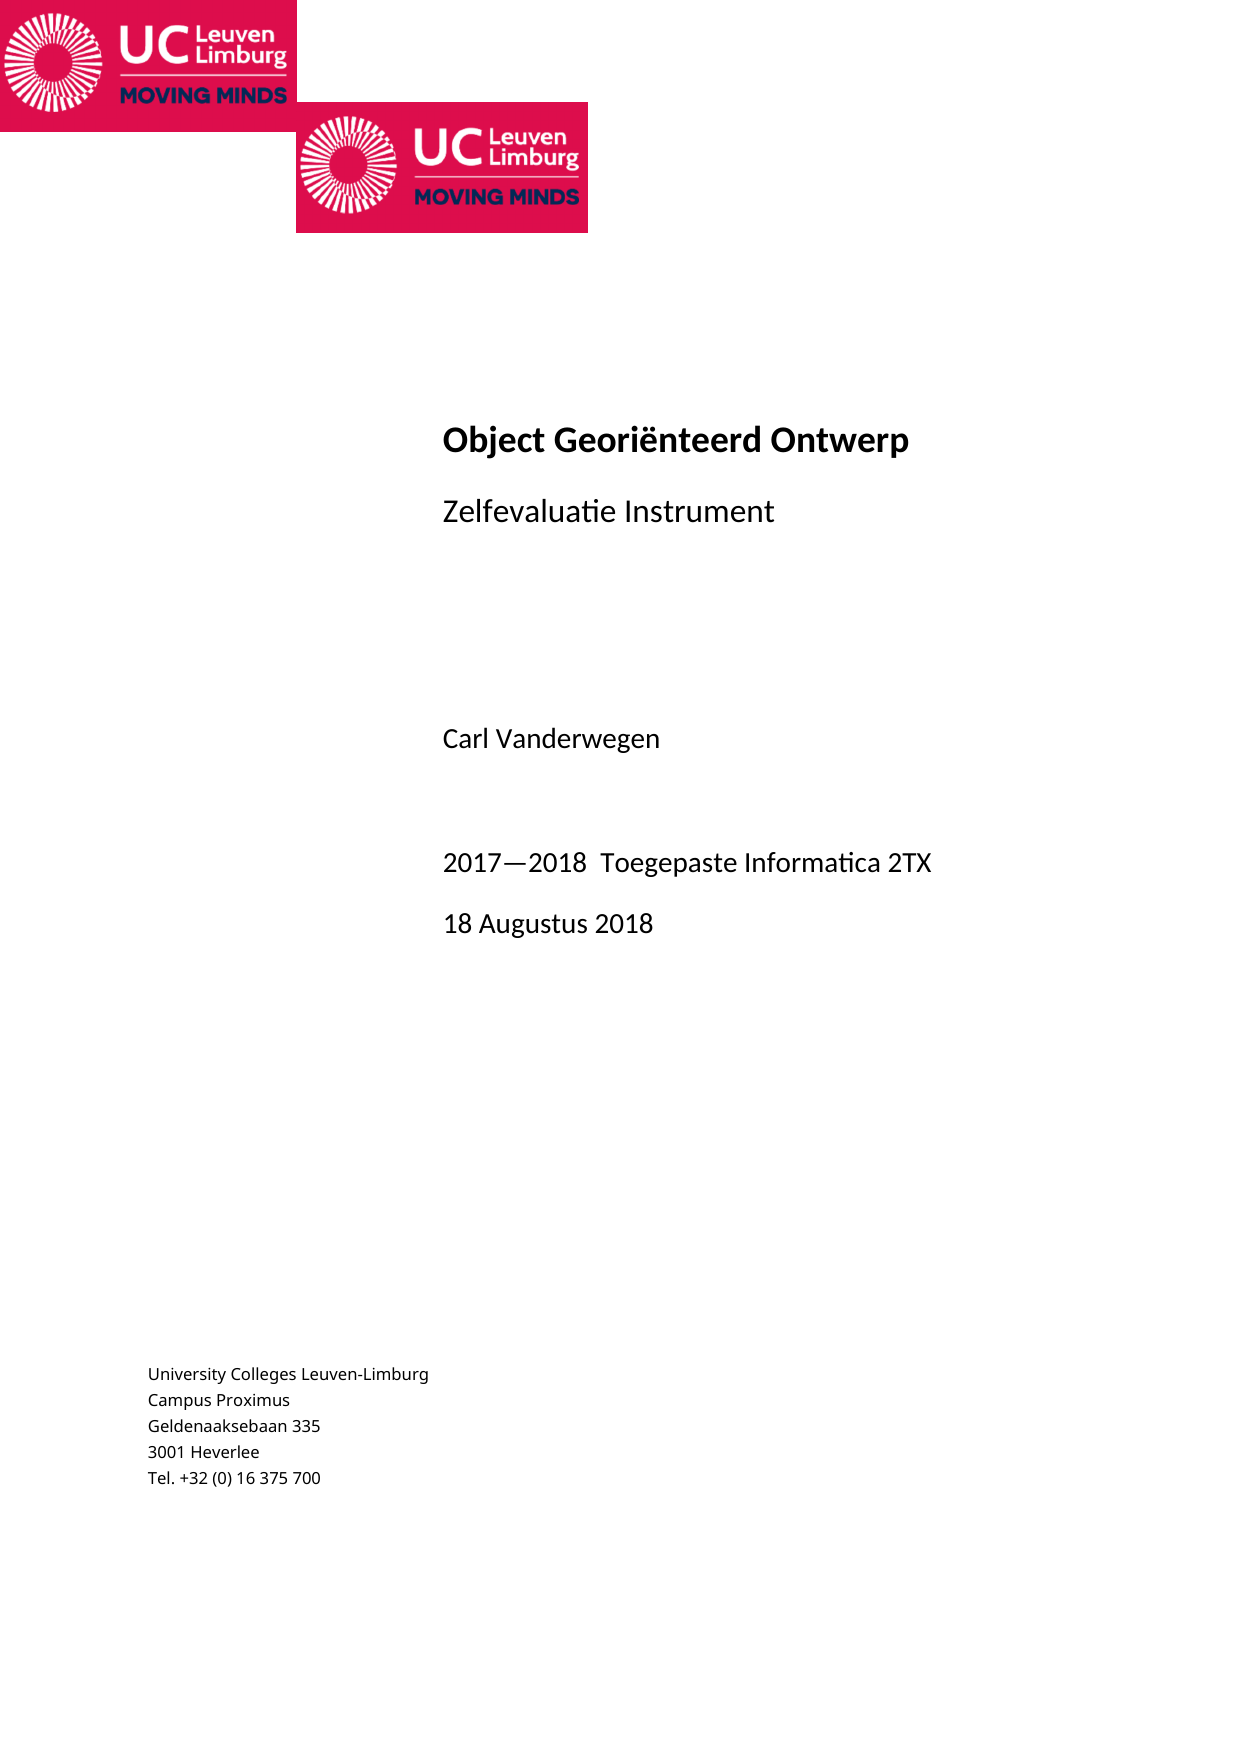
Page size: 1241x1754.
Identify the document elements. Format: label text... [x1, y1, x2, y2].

text Zelfevaluatie Instrument [148, 490, 1093, 531]
text Object Georiënteerd Ontwerp [148, 416, 1093, 462]
picture [0, 0, 588, 233]
text 18 Augustus 2018 [148, 906, 1093, 941]
text University Colleges Leuven-Limburg Campus Proximus Geldenaaksebaan 335 3001 Heverlee Tel. +32 (0) 16 375 700 [148, 1232, 1093, 1489]
text Carl Vanderwegen [148, 720, 1093, 756]
text 2017—2018 Toegepaste Informatica 2TX [148, 844, 1093, 879]
